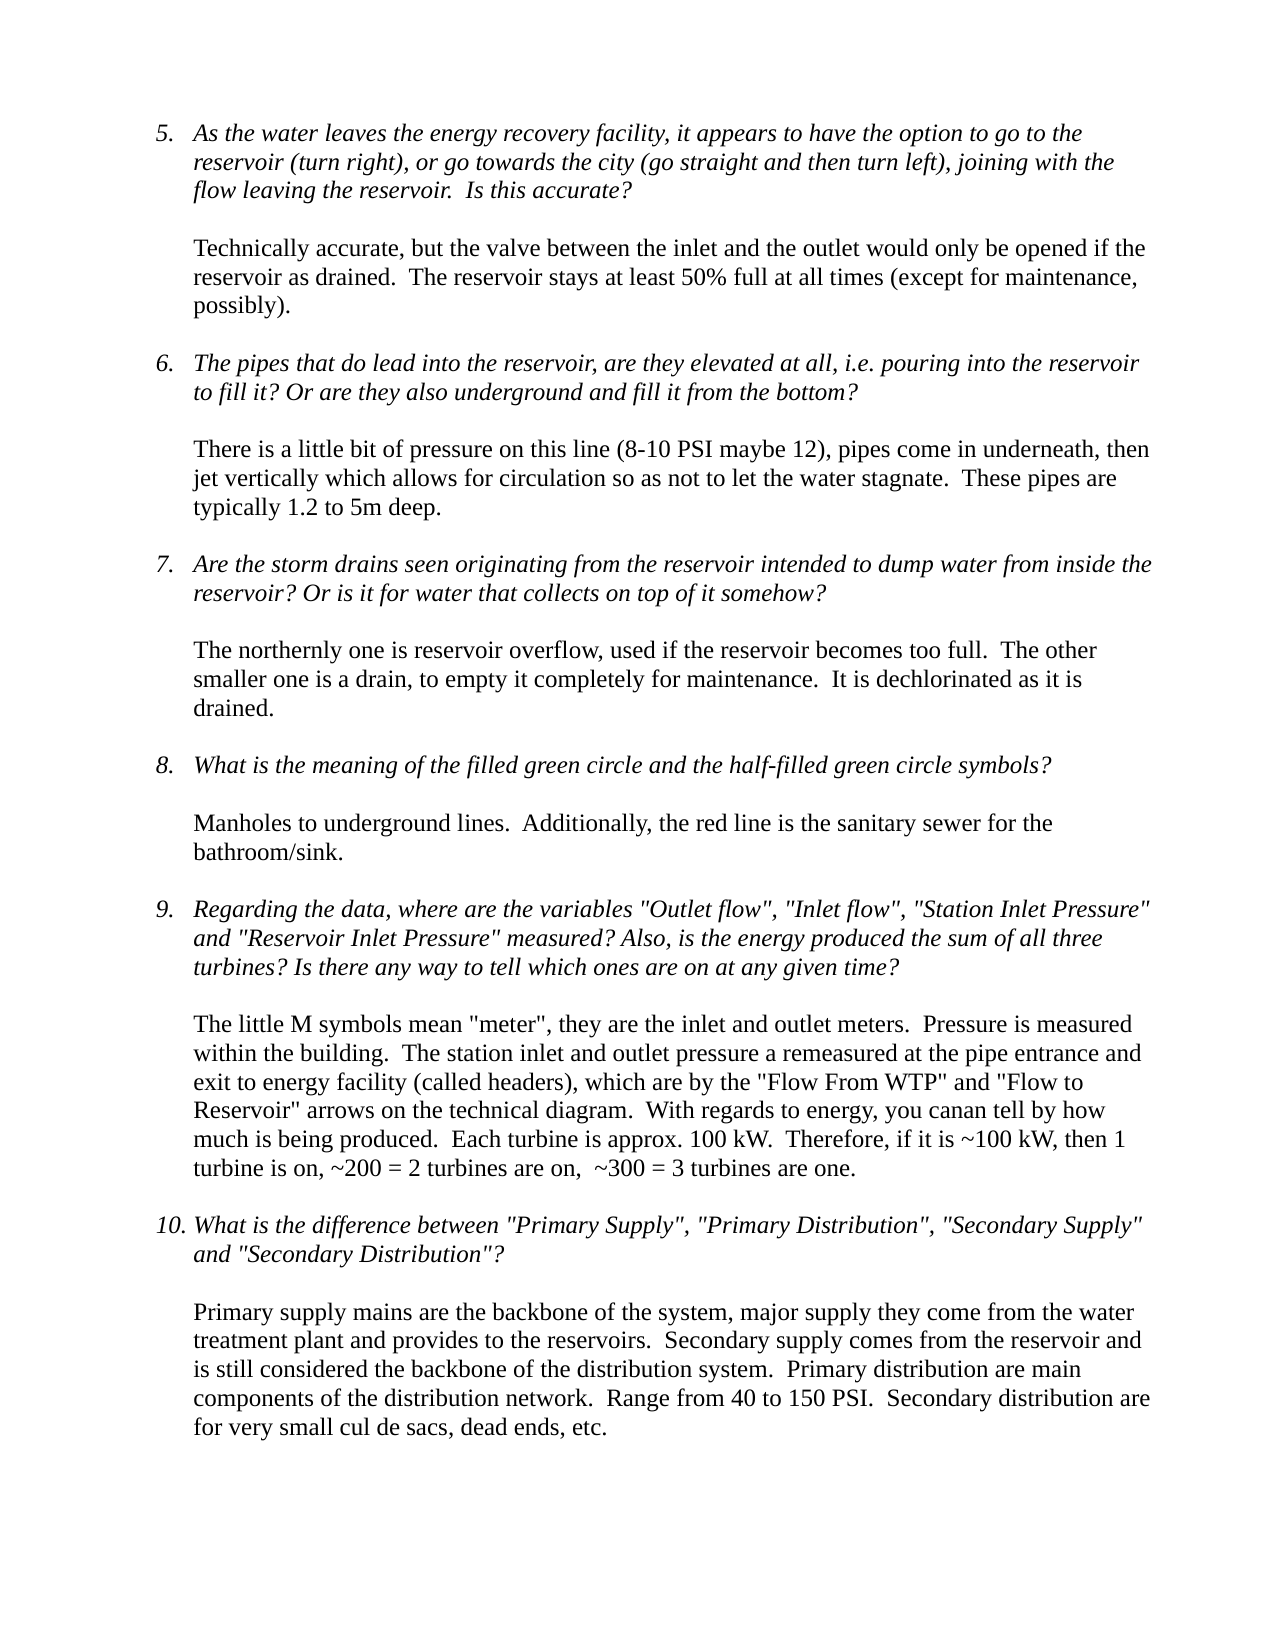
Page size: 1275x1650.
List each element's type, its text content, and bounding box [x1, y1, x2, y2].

list What is the difference between "Primary Supply", "Primary Distribution", "Secondary Supply" and "Secondary Distribution"? [156, 1211, 1157, 1268]
text Technically accurate, but the valve between the inlet and the outlet would only be opened if the reservoir as drained. The reservoir stays at least 50% full at all times (except for maintenance, possibly). [193, 233, 1157, 319]
list The pipes that do lead into the reservoir, are they elevated at all, i.e. pouring into the reservoir to fill it? Or are they also underground and fill it from the bottom? [156, 348, 1157, 406]
list As the water leaves the energy recovery facility, it appears to have the option to go to the reservoir (turn right), or go towards the city (go straight and then turn left), joining with the flow leaving the reservoir. Is this accurate? [156, 118, 1157, 204]
text Primary supply mains are the backbone of the system, major supply they come from the water treatment plant and provides to the reservoirs. Secondary supply comes from the reservoir and is still considered the backbone of the distribution system. Primary distribution are main components of the distribution network. Range from 40 to 150 PSI. Secondary distribution are for very small cul de sacs, dead ends, etc. [193, 1297, 1157, 1441]
text Manholes to underground lines. Additionally, the red line is the sanitary sewer for the bathroom/sink. [193, 808, 1157, 866]
list Regarding the data, where are the variables "Outlet flow", "Inlet flow", "Station Inlet Pressure" and "Reservoir Inlet Pressure" measured? Also, is the energy produced the sum of all three turbines? Is there any way to tell which ones are on at any given time? [156, 894, 1157, 981]
text There is a little bit of pressure on this line (8-10 PSI maybe 12), pipes come in underneath, then jet vertically which allows for circulation so as not to let the water stagnate. These pipes are typically 1.2 to 5m deep. [193, 434, 1157, 521]
text The little M symbols mean "meter", they are the inlet and outlet meters. Pressure is measured within the building. The station inlet and outlet pressure a remeasured at the pipe entrance and exit to energy facility (called headers), which are by the "Flow From WTP" and "Flow to Reservoir" arrows on the technical diagram. With regards to energy, you canan tell by how much is being produced. Each turbine is approx. 100 kW. Therefore, if it is ~100 kW, then 1 turbine is on, ~200 = 2 turbines are on, ~300 = 3 turbines are one. [193, 1009, 1157, 1182]
text The northernly one is reservoir overflow, used if the reservoir becomes too full. The other smaller one is a drain, to empty it completely for maintenance. It is dechlorinated as it is drained. [193, 636, 1157, 722]
list What is the meaning of the filled green circle and the half-filled green circle symbols? [156, 751, 1157, 779]
list Are the storm drains seen originating from the reservoir intended to dump water from inside the reservoir? Or is it for water that collects on top of it somehow? [156, 549, 1157, 607]
